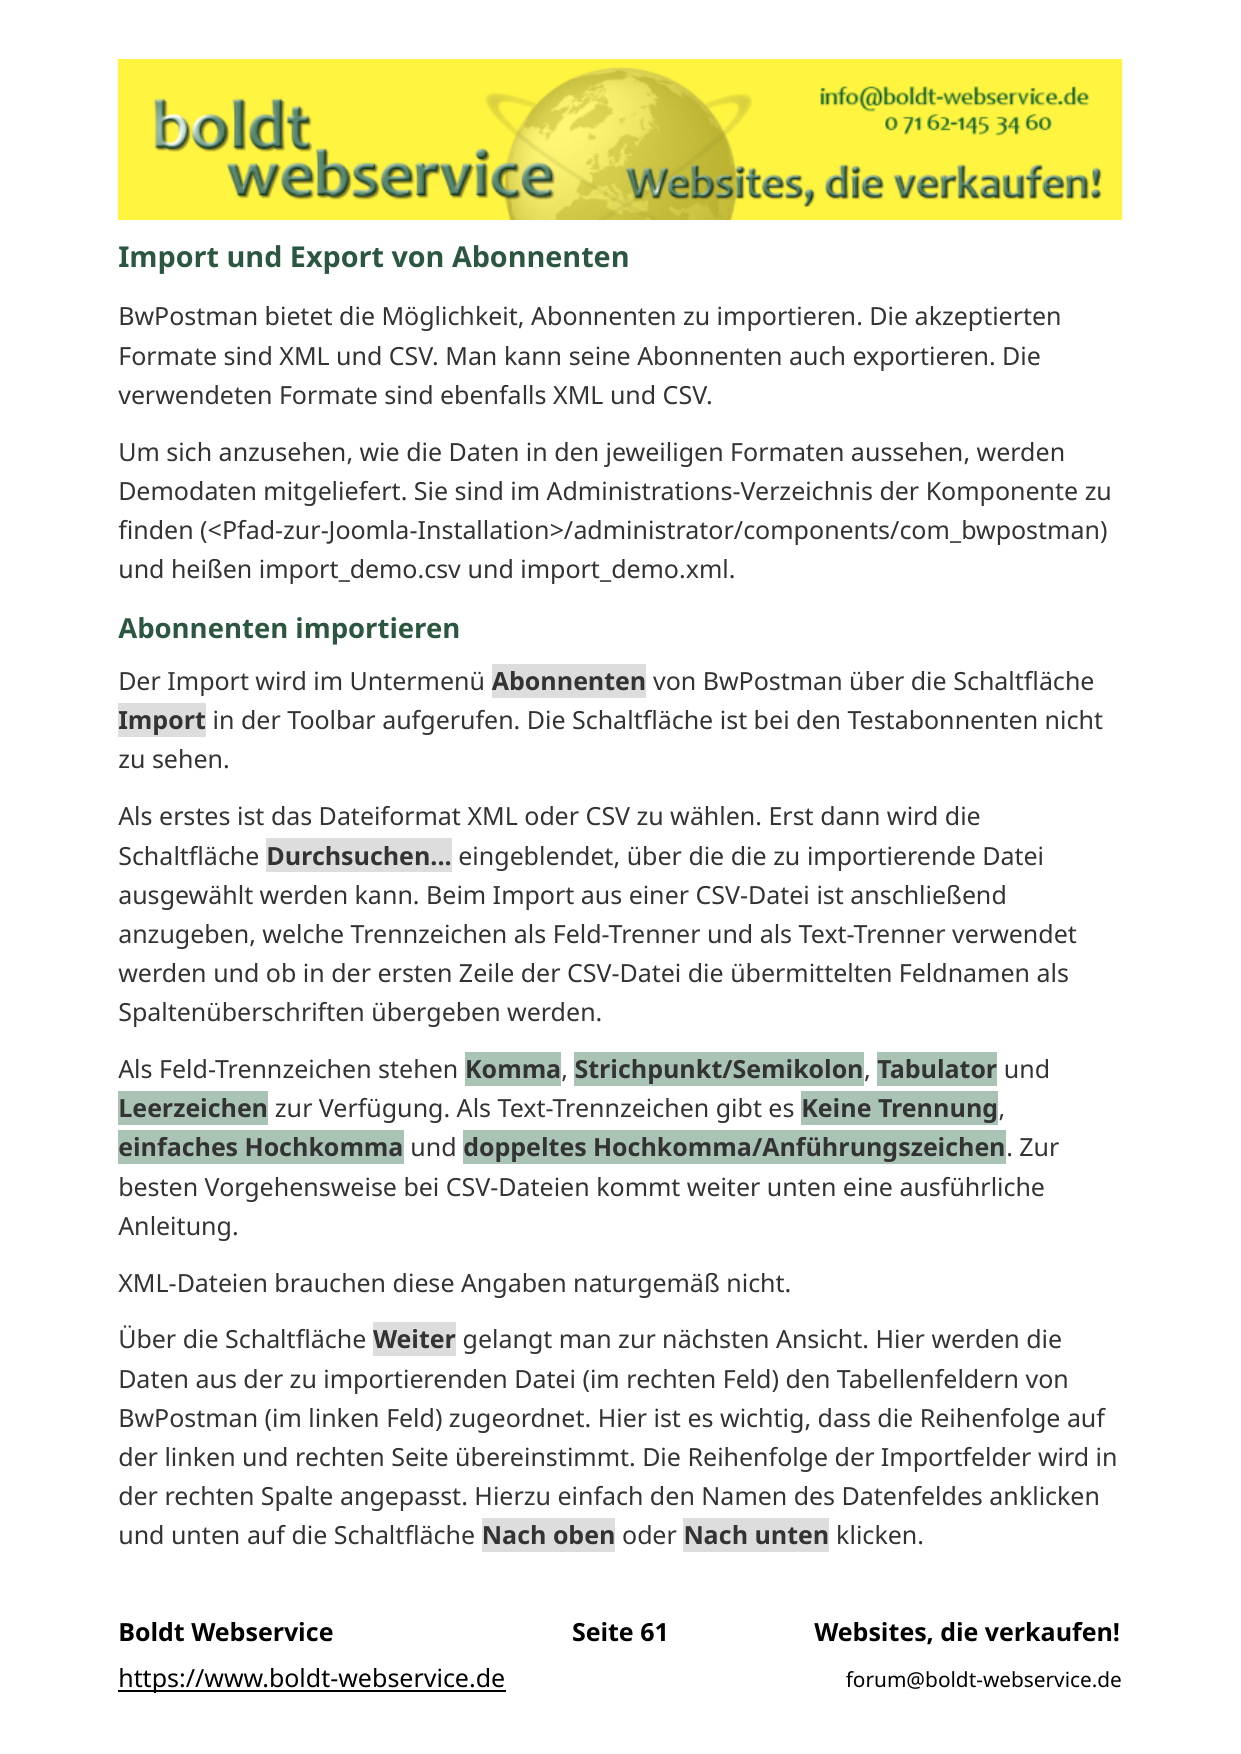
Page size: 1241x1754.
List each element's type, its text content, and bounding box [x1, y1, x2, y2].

text Als Feld-Trennzeichen stehen Komma, Strichpunkt/Semikolon, Tabulator und Leerzeichen zur Verfügung. Als Text-Trennzeichen gibt es Keine Trennung, einfaches Hochkomma und doppeltes Hochkomma/Anführungszeichen. Zur besten Vorgehensweise bei CSV-Dateien kommt weiter unten eine ausführliche Anleitung. [118, 1052, 1122, 1242]
subtitle Import und Export von Abonnenten [118, 236, 1122, 275]
text BwPostman bietet die Möglichkeit, Abonnenten zu importieren. Die akzeptierten Formate sind XML und CSV. Man kann seine Abonnenten auch exportieren. Die verwendeten Formate sind ebenfalls XML und CSV. [118, 299, 1122, 411]
picture [118, 59, 1123, 220]
text Als erstes ist das Dateiformat XML oder CSV zu wählen. Erst dann wird die Schaltfläche Durchsuchen... eingeblendet, über die die zu importierende Datei ausgewählt werden kann. Beim Import aus einer CSV-Datei ist anschließend anzugeben, welche Trennzeichen als Feld-Trenner und als Text-Trenner verwendet werden und ob in der ersten Zeile der CSV-Datei die übermittelten Feldnamen als Spaltenüberschriften übergeben werden. [118, 799, 1122, 1029]
text Um sich anzusehen, wie die Daten in den jeweiligen Formaten aussehen, werden Demodaten mitgeliefert. Sie sind im Administrations-Verzeichnis der Komponente zu finden (<Pfad-zur-Joomla-Installation>/administrator/components/com_bwpostman) und heißen import_demo.csv und import_demo.xml. [118, 434, 1122, 586]
text Der Import wird im Untermenü Abonnenten von BwPostman über die Schaltfläche Import in der Toolbar aufgerufen. Die Schaltfläche ist bei den Testabonnenten nicht zu sehen. [118, 664, 1122, 776]
subtitle Abonnenten importieren [118, 609, 1122, 646]
text XML-Dateien brauchen diese Angaben naturgemäß nicht. [118, 1265, 1122, 1299]
text Über die Schaltfläche Weiter gelangt man zur nächsten Ansicht. Hier werden die Daten aus der zu importierenden Datei (im rechten Feld) den Tabellenfeldern von BwPostman (im linken Feld) zugeordnet. Hier ist es wichtig, dass die Reihenfolge auf der linken und rechten Seite übereinstimmt. Die Reihenfolge der Importfelder wird in der rechten Spalte angepasst. Hierzu einfach den Namen des Datenfeldes anklicken und unten auf die Schaltfläche Nach oben oder Nach unten klicken. [118, 1322, 1122, 1552]
